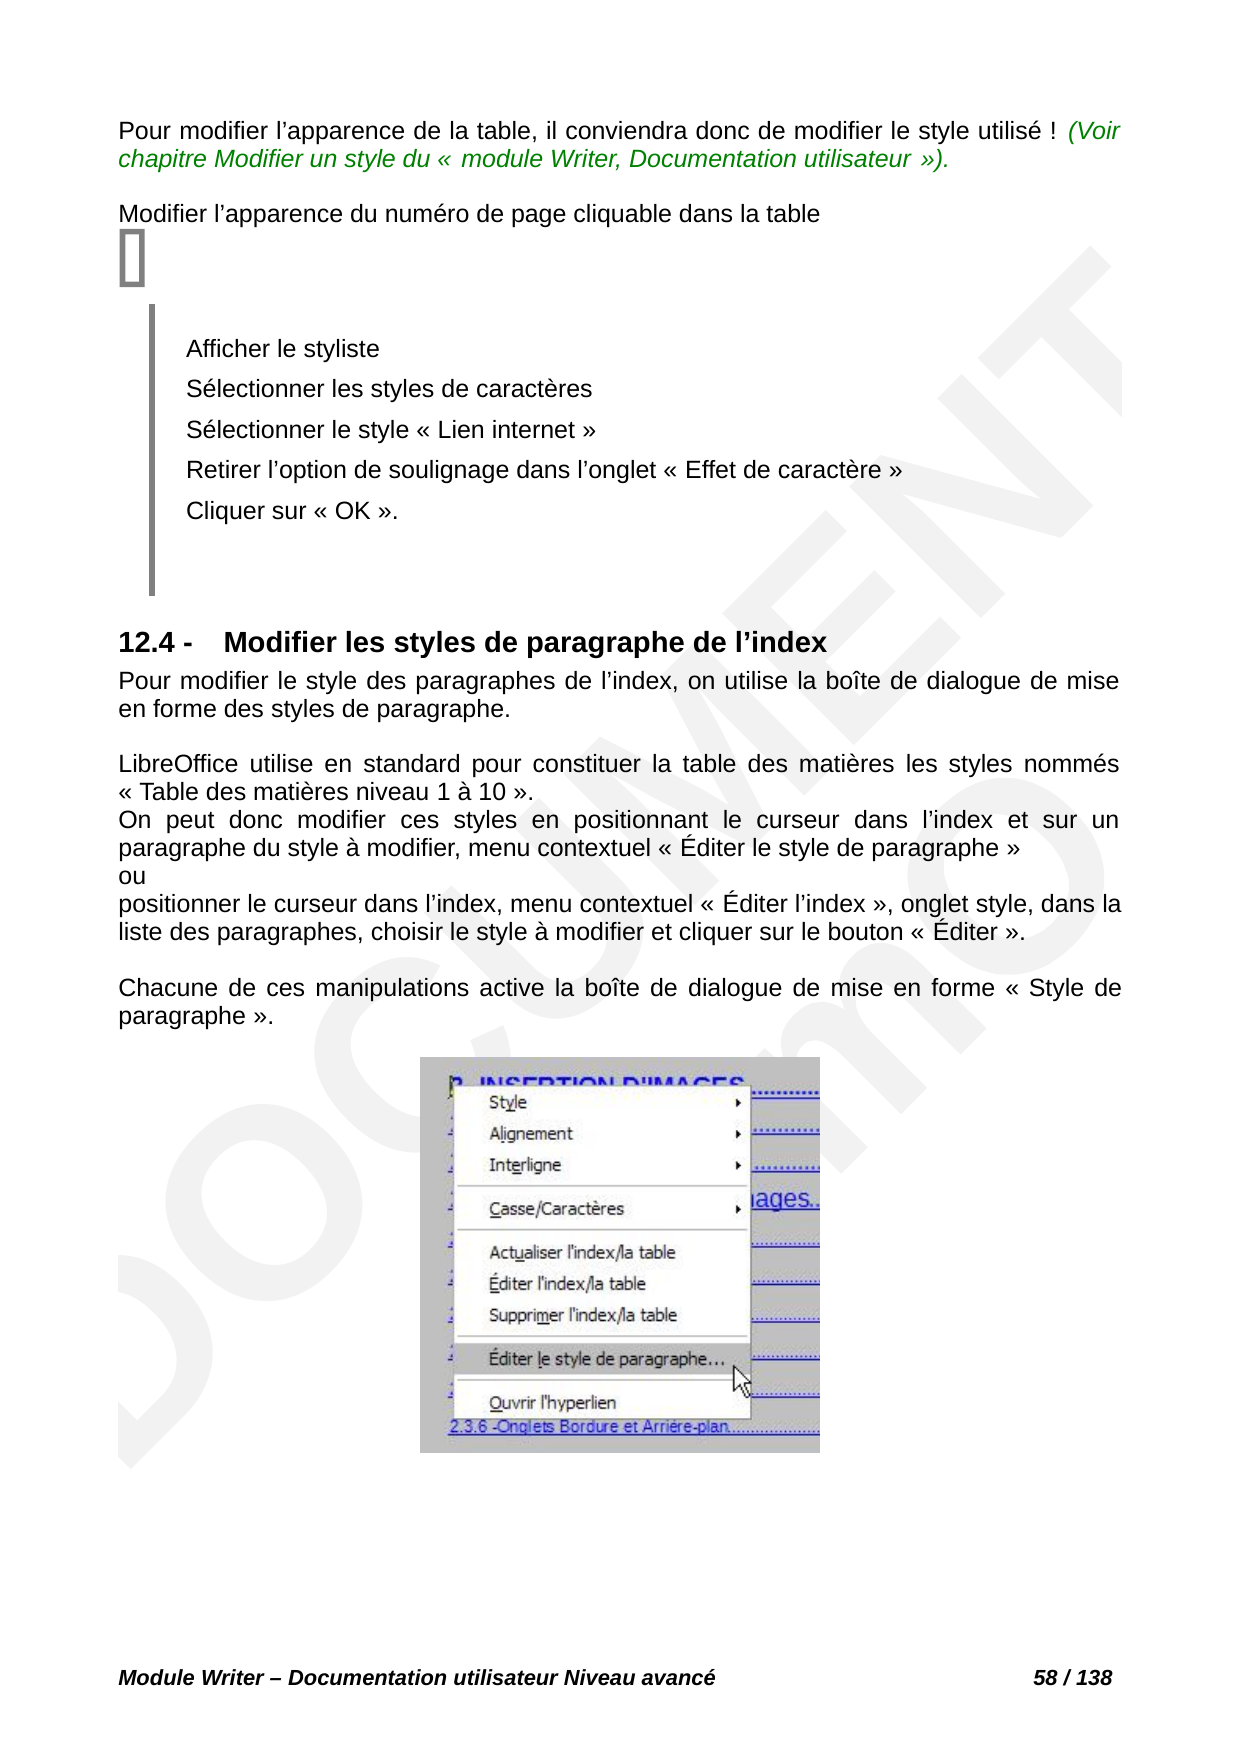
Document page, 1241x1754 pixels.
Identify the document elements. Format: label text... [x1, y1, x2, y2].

subtitle Modifier les styles de paragraphe de l’index [118, 626, 1122, 658]
text ou [118, 862, 1122, 890]
text Sélectionner les styles de caractères [155, 344, 1122, 384]
text Pour modifier l’apparence de la table, il conviendra donc de modifier le style utilisé ! (Voir chapitre Modifier un style du « module Writer, Documentation utilisateur »). [118, 116, 1122, 172]
text Cliquer sur « OK ». [155, 465, 1122, 524]
text On peut donc modifier ces styles en positionnant le curseur dans l’index et sur un paragraphe du style à modifier, menu contextuel « Éditer le style de paragraphe » [118, 806, 1122, 862]
text Retirer l’option de soulignage dans l’onglet « Effet de caractère » [155, 425, 1122, 465]
text Sélectionner le style « Lien internet » [155, 384, 1122, 425]
picture [420, 1057, 820, 1453]
text Modifier l’apparence du numéro de page cliquable dans la table [118, 200, 1122, 228]
text 8 [118, 228, 1122, 304]
text LibreOffice utilise en standard pour constituer la table des matières les styles nommés « Table des matières niveau 1 à 10 ». [118, 750, 1122, 806]
text Chacune de ces manipulations active la boîte de dialogue de mise en forme « Style de paragraphe ». [118, 973, 1122, 1029]
text positionner le curseur dans l’index, menu contextuel « Éditer l’index », onglet style, dans la liste des paragraphes, choisir le style à modifier et cliquer sur le bouton « Éditer ». [118, 890, 1122, 946]
text Afficher le styliste [155, 304, 1122, 344]
text Pour modifier le style des paragraphes de l’index, on utilise la boîte de dialogue de mise en forme des styles de paragraphe. [118, 666, 1122, 722]
